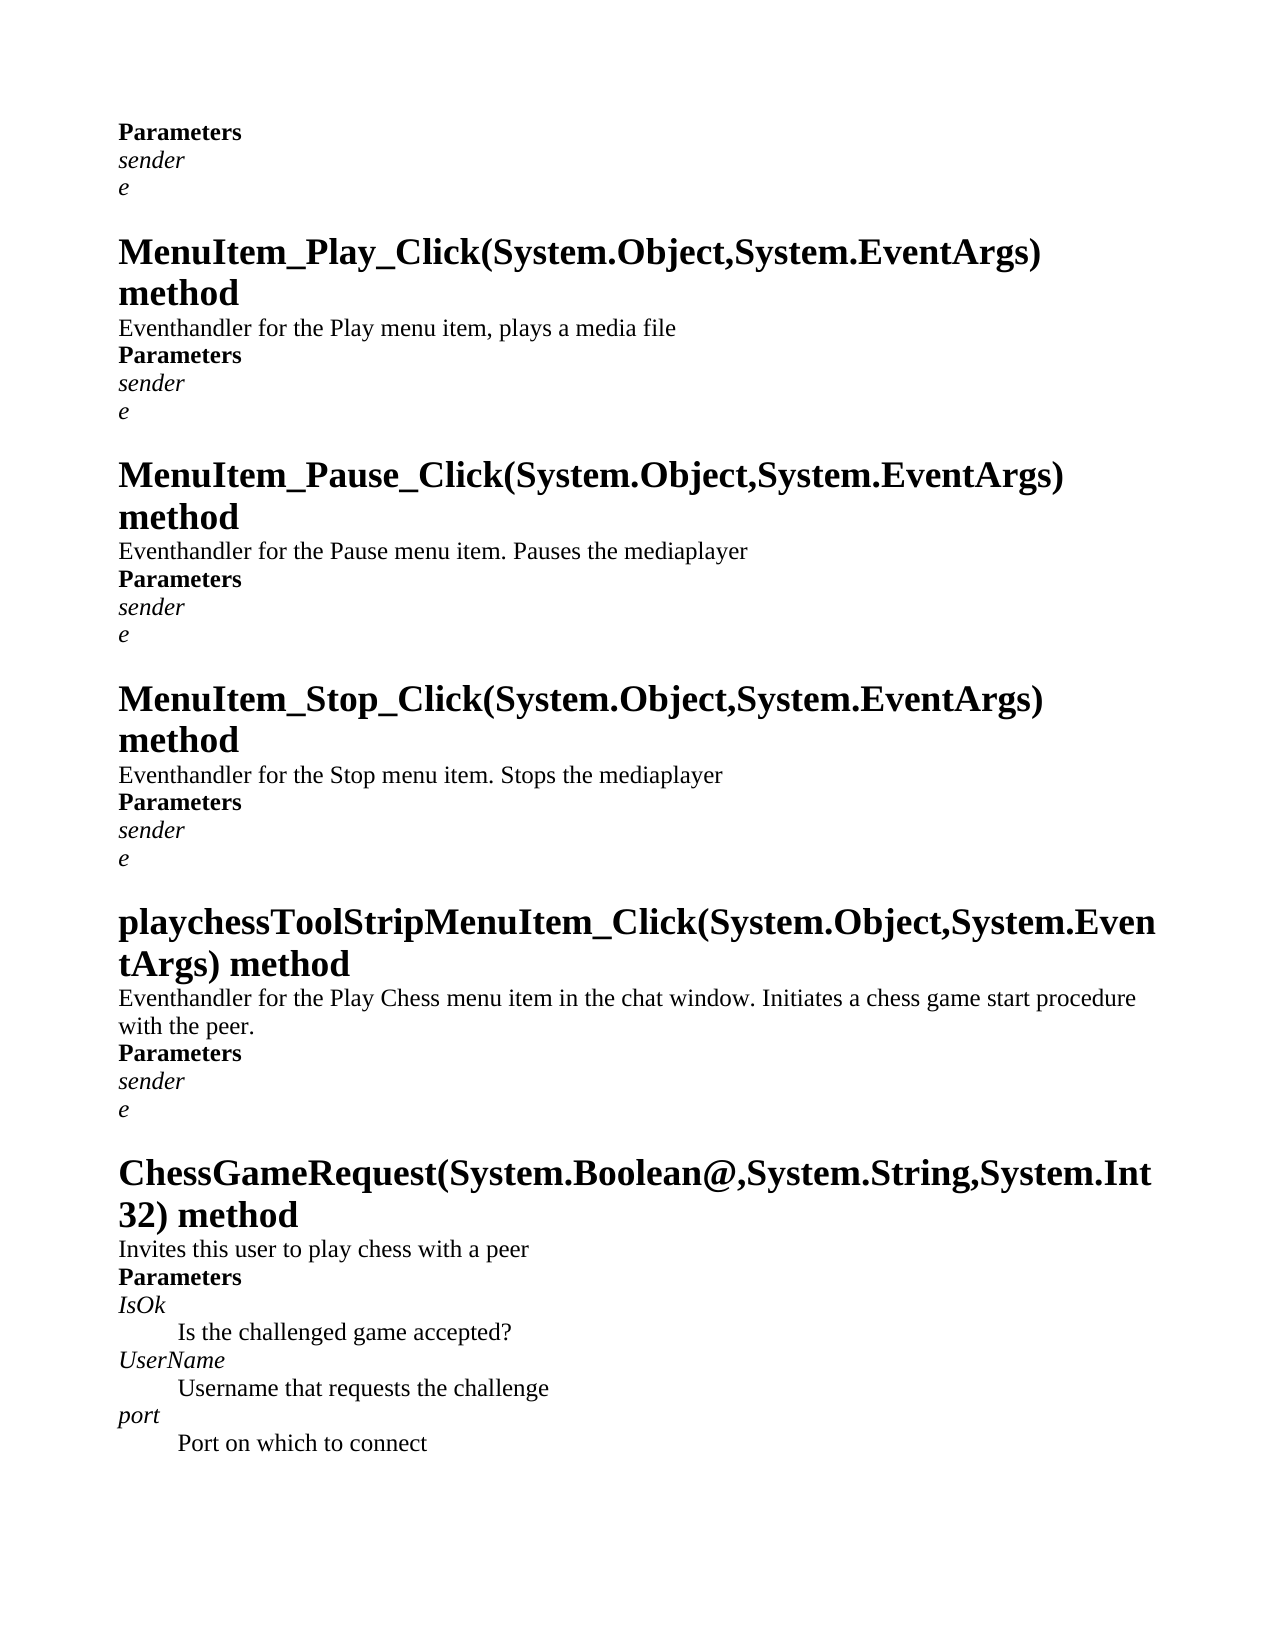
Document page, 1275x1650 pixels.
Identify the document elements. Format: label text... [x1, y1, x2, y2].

subtitle Parameters [118, 342, 1157, 369]
subtitle port [118, 1402, 1157, 1429]
subtitle Parameters [118, 1263, 1157, 1291]
subtitle Parameters [118, 788, 1157, 816]
subtitle e [118, 844, 1157, 872]
text Invites this user to play chess with a peer [118, 1235, 1157, 1263]
subtitle MenuItem_Stop_Click(System.Object,System.EventArgs) method [118, 678, 1157, 761]
subtitle Parameters [118, 565, 1157, 593]
subtitle e [118, 620, 1157, 648]
subtitle sender [118, 146, 1157, 173]
subtitle sender [118, 593, 1157, 620]
list Username that requests the challenge [177, 1374, 1157, 1402]
subtitle sender [118, 816, 1157, 844]
subtitle Parameters [118, 1039, 1157, 1067]
subtitle e [118, 1095, 1157, 1123]
list Port on which to connect [177, 1429, 1157, 1457]
subtitle UserName [118, 1346, 1157, 1374]
subtitle e [118, 173, 1157, 201]
text Eventhandler for the Pause menu item. Pauses the mediaplayer [118, 537, 1157, 565]
subtitle sender [118, 1067, 1157, 1095]
subtitle MenuItem_Play_Click(System.Object,System.EventArgs) method [118, 231, 1157, 314]
text Eventhandler for the Play Chess menu item in the chat window. Initiates a chess game start procedure with the peer. [118, 984, 1157, 1039]
subtitle ChessGameRequest(System.Boolean@,System.String,System.Int32) method [118, 1152, 1157, 1235]
subtitle playchessToolStripMenuItem_Click(System.Object,System.EventArgs) method [118, 901, 1157, 984]
subtitle IsOk [118, 1291, 1157, 1318]
subtitle sender [118, 369, 1157, 397]
list Is the challenged game accepted? [177, 1318, 1157, 1346]
text Eventhandler for the Stop menu item. Stops the mediaplayer [118, 761, 1157, 788]
text Eventhandler for the Play menu item, plays a media file [118, 314, 1157, 342]
subtitle Parameters [118, 118, 1157, 146]
subtitle MenuItem_Pause_Click(System.Object,System.EventArgs) method [118, 454, 1157, 537]
subtitle e [118, 397, 1157, 425]
